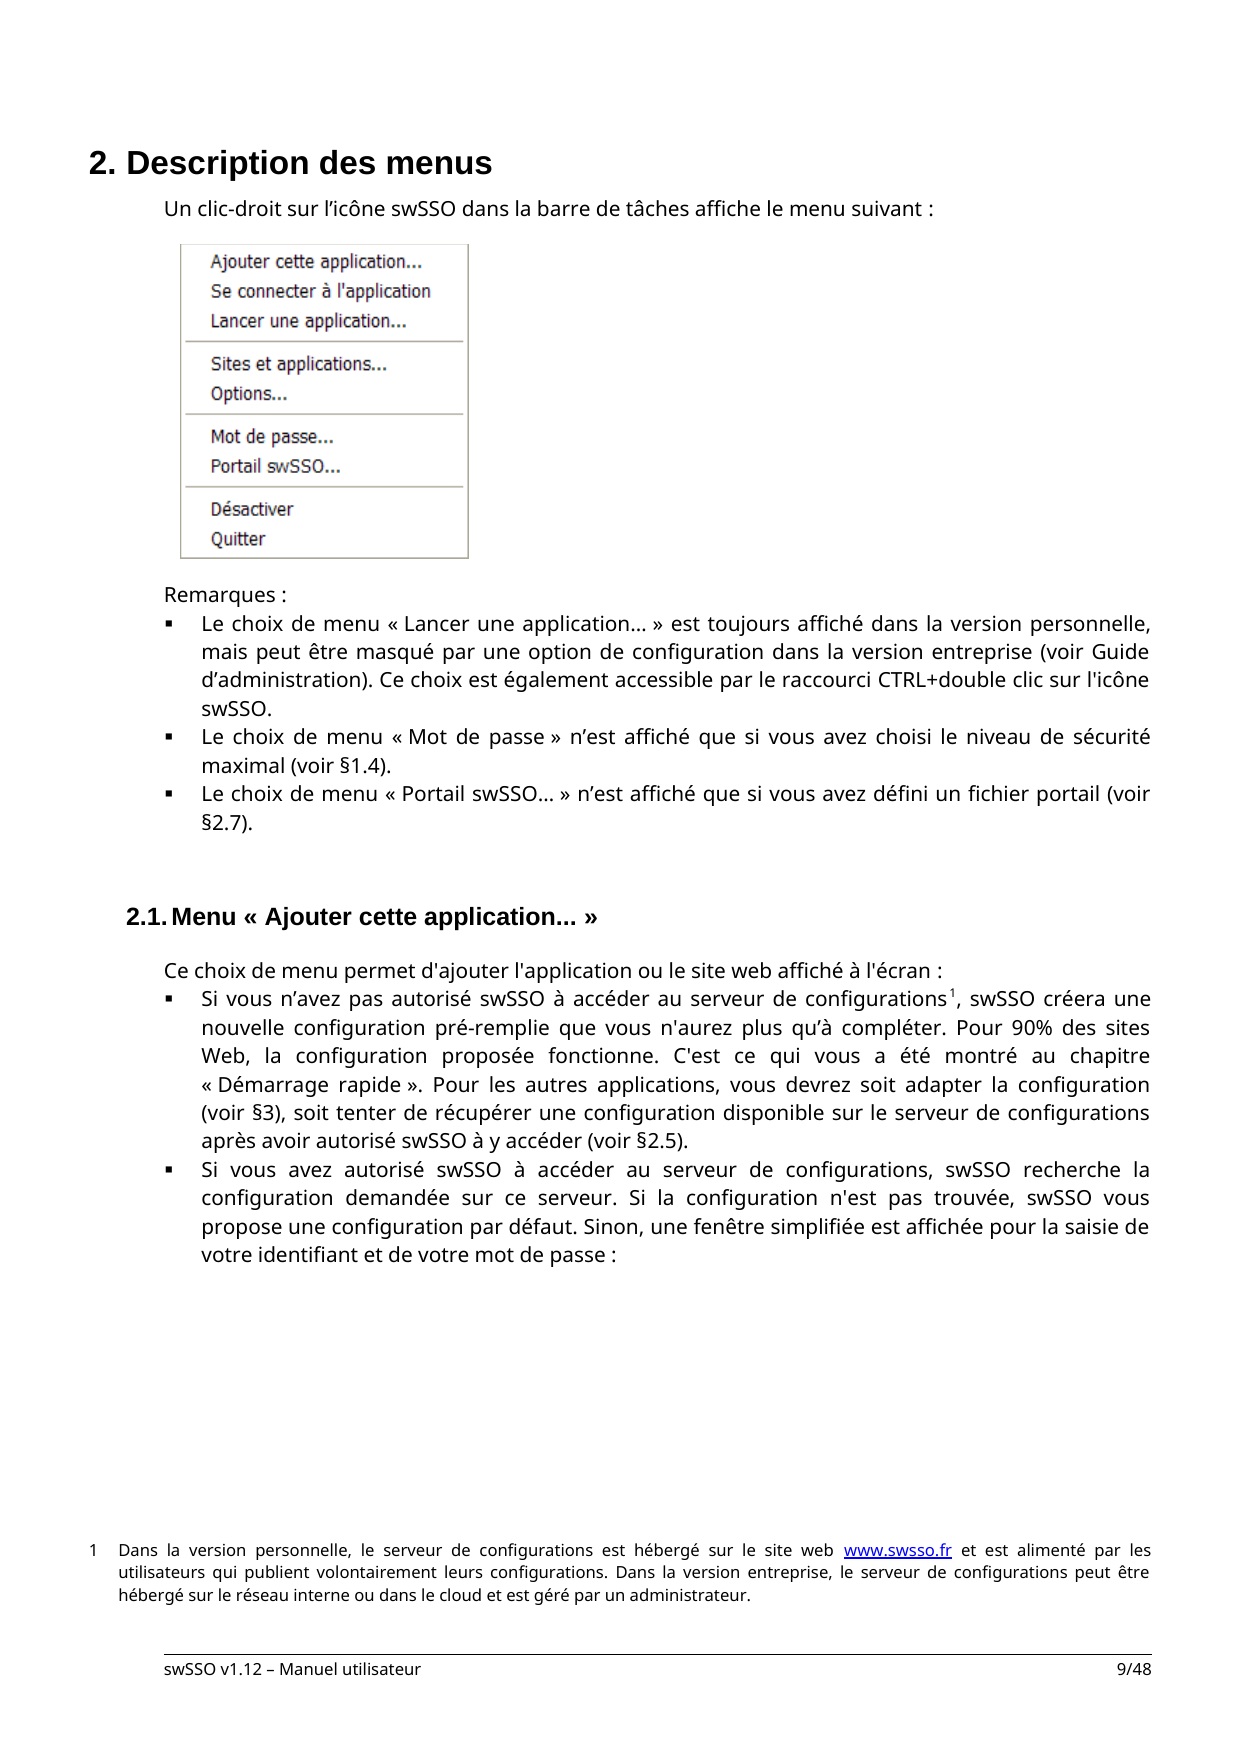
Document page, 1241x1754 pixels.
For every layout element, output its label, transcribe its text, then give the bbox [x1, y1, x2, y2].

text Ce choix de menu permet d'ajouter l'application ou le site web affiché à l'écran : [164, 956, 1152, 984]
text Remarques : [164, 580, 1152, 609]
subtitle Menu « Ajouter cette application... » [126, 902, 1152, 931]
subtitle Description des menus [89, 143, 1152, 182]
list Le choix de menu « Lancer une application… » est toujours affiché dans la version personnelle, mais peut être masqué par une option de configuration dans la version entreprise (voir Guide d’administration). Ce choix est également accessible par le raccourci CTRL+double clic sur l'icône swSSO. [164, 609, 1152, 722]
picture [180, 244, 469, 559]
list Dans la version personnelle, le serveur de configurations est hébergé sur le site web www.swsso.fr et est alimenté par les utilisateurs qui publient volontairement leurs configurations. Dans la version entreprise, le serveur de configurations peut être hébergé sur le réseau interne ou dans le cloud et est géré par un administrateur. [89, 1538, 1152, 1606]
text Un clic-droit sur l’icône swSSO dans la barre de tâches affiche le menu suivant : [164, 194, 1152, 222]
list Si vous avez autorisé swSSO à accéder au serveur de configurations, swSSO recherche la configuration demandée sur ce serveur. Si la configuration n'est pas trouvée, swSSO vous propose une configuration par défaut. Sinon, une fenêtre simplifiée est affichée pour la saisie de votre identifiant et de votre mot de passe : [164, 1155, 1152, 1269]
list Le choix de menu « Mot de passe » n’est affiché que si vous avez choisi le niveau de sécurité maximal (voir §1.4). [164, 722, 1152, 779]
list Si vous n’avez pas autorisé swSSO à accéder au serveur de configurations, swSSO créera une nouvelle configuration pré-remplie que vous n'aurez plus qu’à compléter. Pour 90% des sites Web, la configuration proposée fonctionne. C'est ce qui vous a été montré au chapitre « Démarrage rapide ». Pour les autres applications, vous devrez soit adapter la configuration (voir §3), soit tenter de récupérer une configuration disponible sur le serveur de configurations après avoir autorisé swSSO à y accéder (voir §2.5). [164, 984, 1152, 1155]
list Le choix de menu « Portail swSSO… » n’est affiché que si vous avez défini un fichier portail (voir §2.7). [164, 779, 1152, 836]
